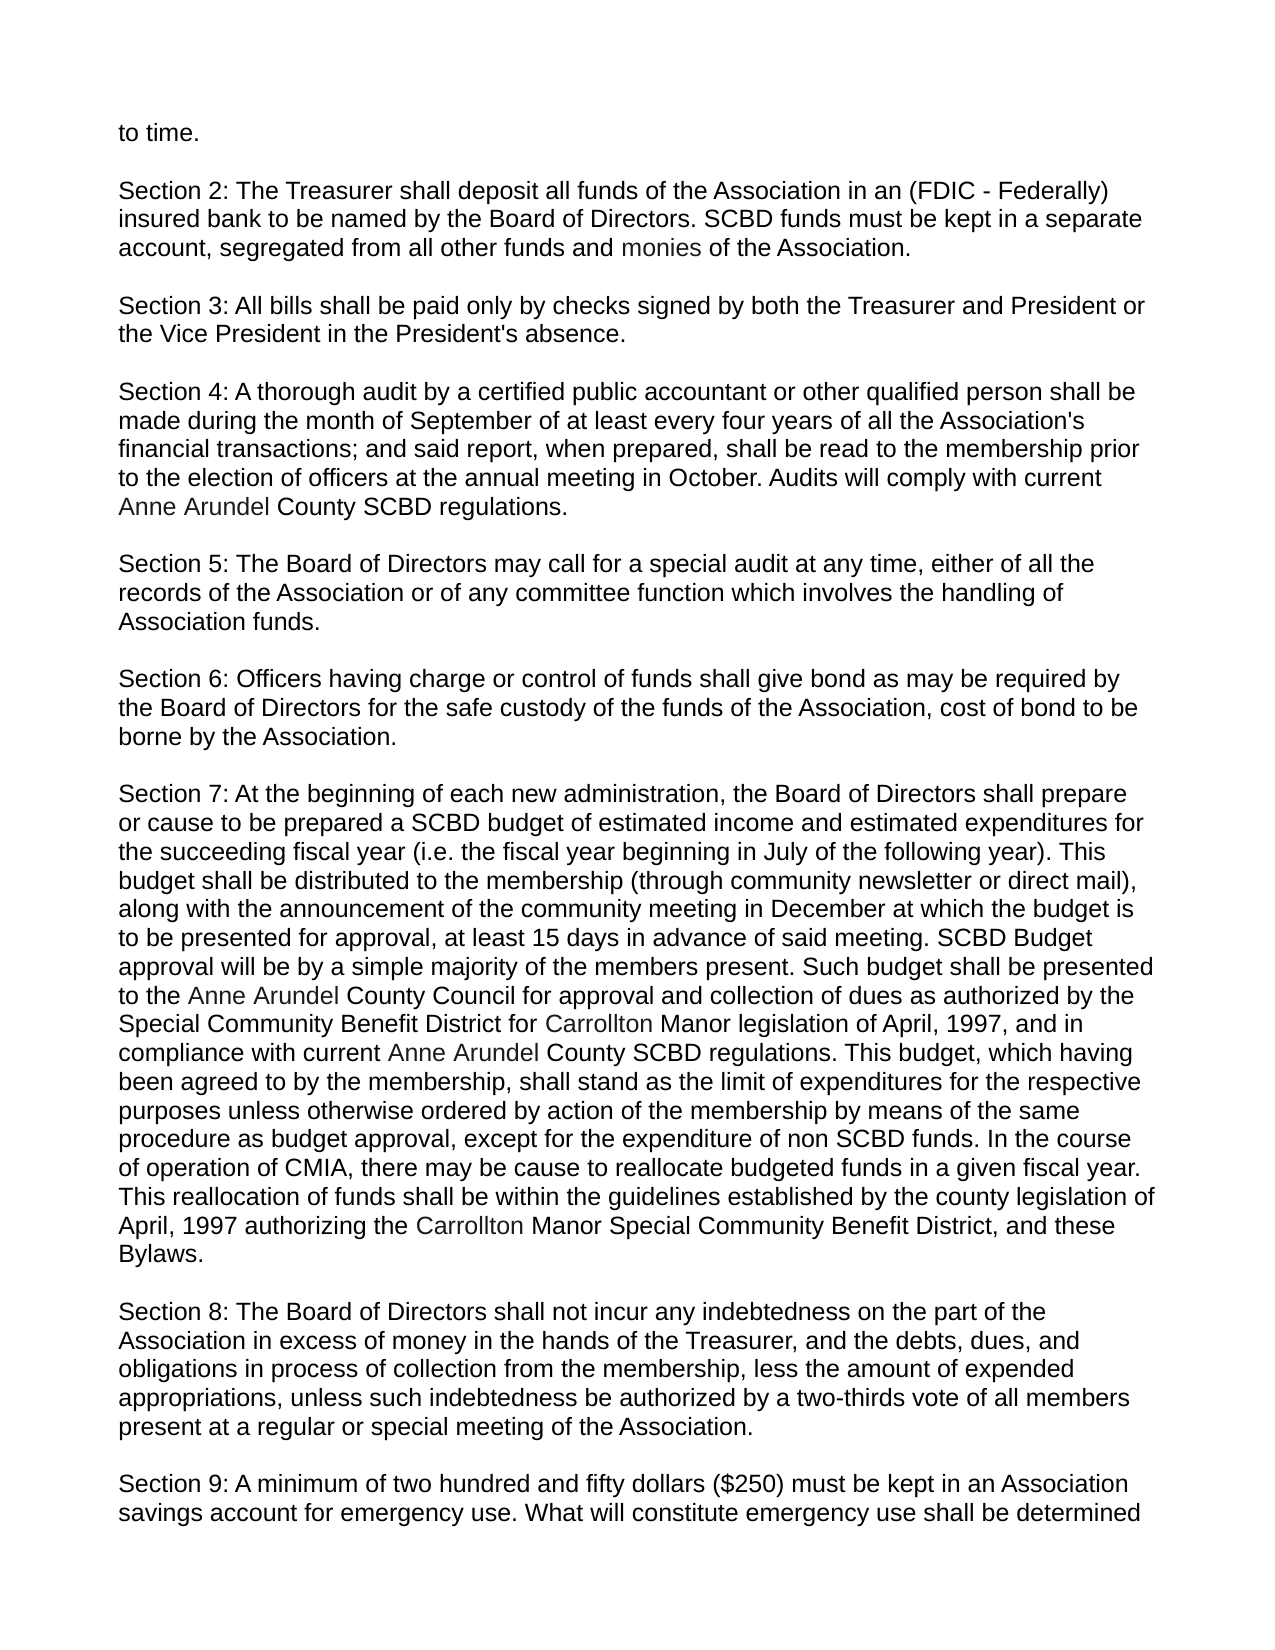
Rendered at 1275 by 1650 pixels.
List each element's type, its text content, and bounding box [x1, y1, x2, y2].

text to time. [118, 118, 1157, 147]
text Section 9: A minimum of two hundred and fifty dollars ($250) must be kept in an Association savings account for emergency use. What will constitute emergency use shall be determined [118, 1469, 1157, 1527]
text Section 2: The Treasurer shall deposit all funds of the Association in an (FDIC - Federally) insured bank to be named by the Board of Directors. SCBD funds must be kept in a separate account, segregated from all other funds and monies of the Association. [118, 176, 1157, 262]
text Section 7: At the beginning of each new administration, the Board of Directors shall prepare or cause to be prepared a SCBD budget of estimated income and estimated expenditures for the succeeding fiscal year (i.e. the fiscal year beginning in July of the following year). This budget shall be distributed to the membership (through community newsletter or direct mail), along with the announcement of the community meeting in December at which the budget is to be presented for approval, at least 15 days in advance of said meeting. SCBD Budget approval will be by a simple majority of the members present. Such budget shall be presented to the Anne Arundel County Council for approval and collection of dues as authorized by the Special Community Benefit District for Carrollton Manor legislation of April, 1997, and in compliance with current Anne Arundel County SCBD regulations. This budget, which having been agreed to by the membership, shall stand as the limit of expenditures for the respective purposes unless otherwise ordered by action of the membership by means of the same procedure as budget approval, except for the expenditure of non SCBD funds. In the course of operation of CMIA, there may be cause to reallocate budgeted funds in a given fiscal year. This reallocation of funds shall be within the guidelines established by the county legislation of April, 1997 authorizing the Carrollton Manor Special Community Benefit District, and these Bylaws. [118, 779, 1157, 1268]
text Section 6: Officers having charge or control of funds shall give bond as may be required by the Board of Directors for the safe custody of the funds of the Association, cost of bond to be borne by the Association. [118, 664, 1157, 751]
text Section 5: The Board of Directors may call for a special audit at any time, either of all the records of the Association or of any committee function which involves the handling of Association funds. [118, 549, 1157, 636]
text Section 4: A thorough audit by a certified public accountant or other qualified person shall be made during the month of September of at least every four years of all the Association's financial transactions; and said report, when prepared, shall be read to the membership prior to the election of officers at the annual meeting in October. Audits will comply with current Anne Arundel County SCBD regulations. [118, 377, 1157, 521]
text Section 3: All bills shall be paid only by checks signed by both the Treasurer and President or the Vice President in the President's absence. [118, 291, 1157, 348]
text Section 8: The Board of Directors shall not incur any indebtedness on the part of the Association in excess of money in the hands of the Treasurer, and the debts, dues, and obligations in process of collection from the membership, less the amount of expended appropriations, unless such indebtedness be authorized by a two-thirds vote of all members present at a regular or special meeting of the Association. [118, 1297, 1157, 1441]
